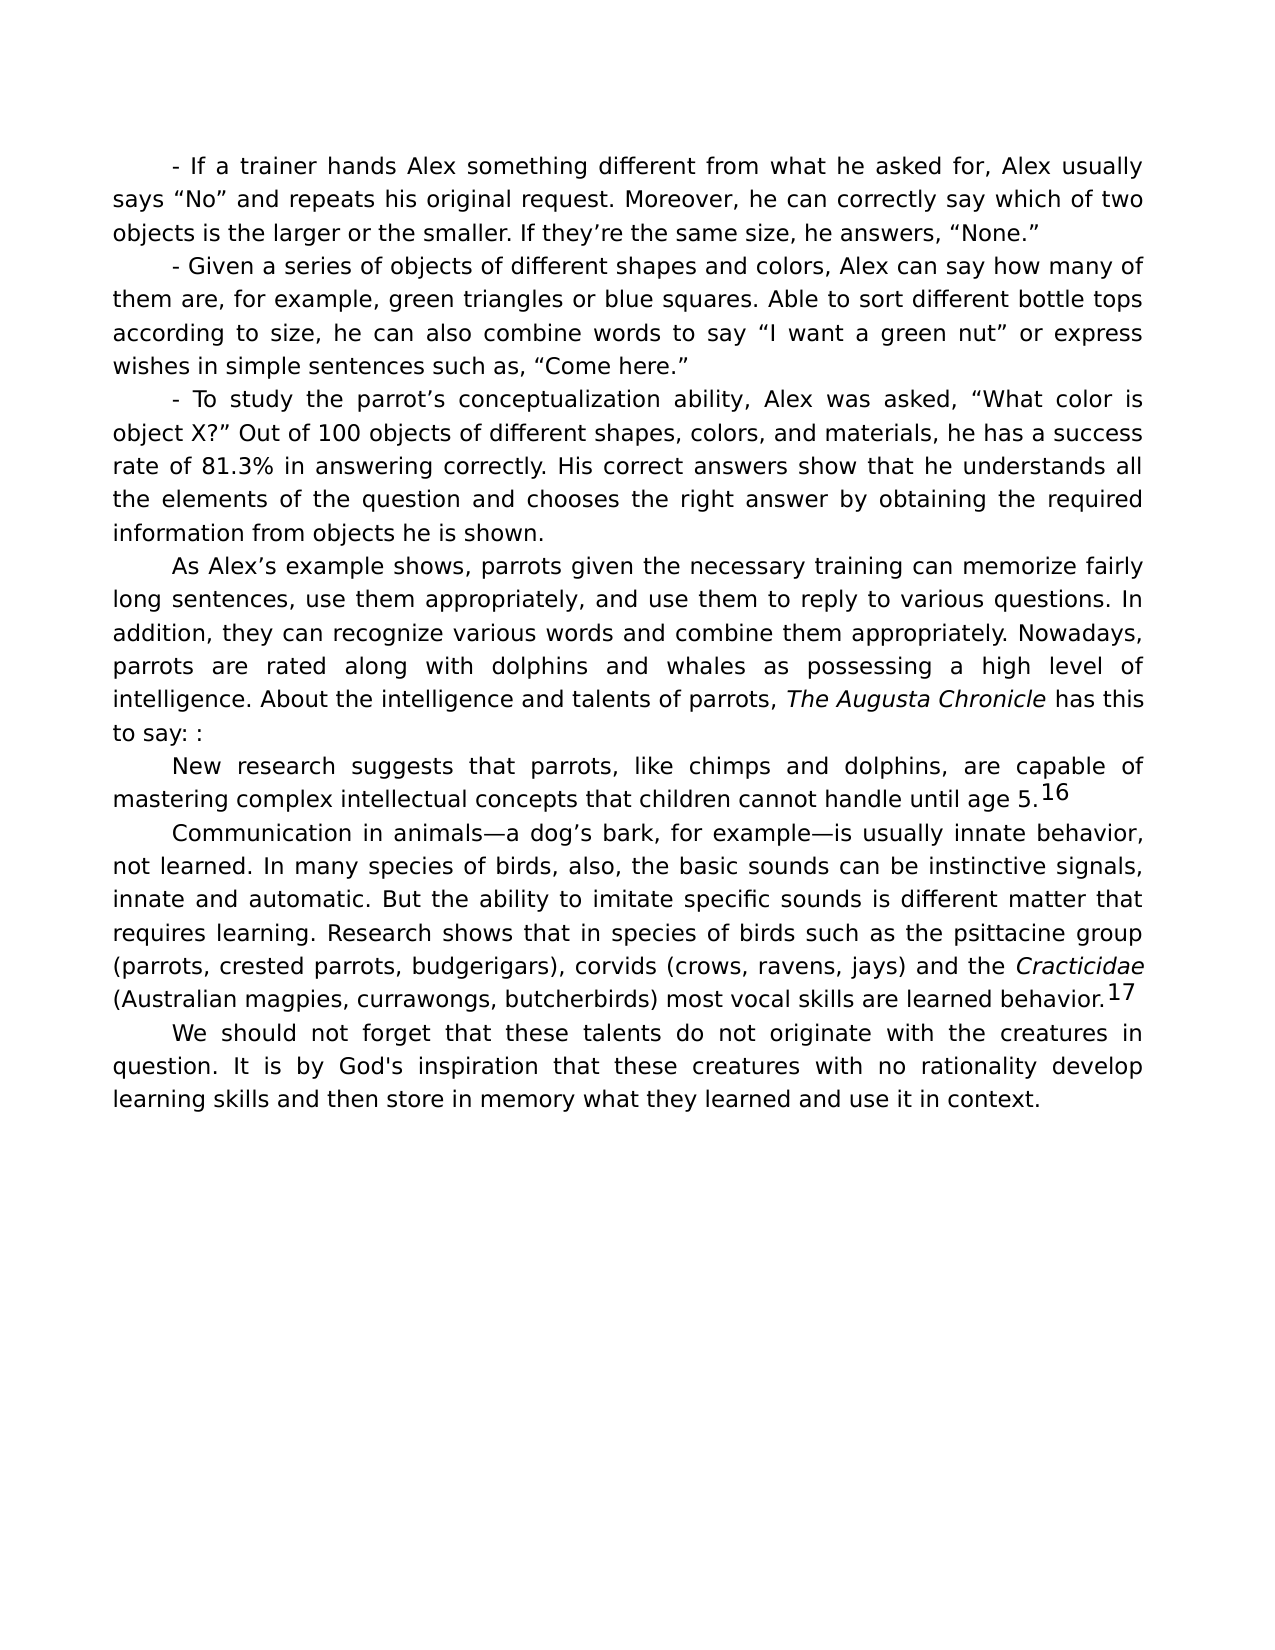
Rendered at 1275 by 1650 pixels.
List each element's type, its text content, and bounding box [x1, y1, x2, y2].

text We should not forget that these talents do not originate with the creatures in question. It is by God's inspiration that these creatures with no rationality develop learning skills and then store in memory what they learned and use it in context. [112, 1014, 1145, 1114]
text - If a trainer hands Alex something different from what he asked for, Alex usually says “No” and repeats his original request. Moreover, he can correctly say which of two objects is the larger or the smaller. If they’re the same size, he answers, “None.” [112, 148, 1145, 248]
text New research suggests that parrots, like chimps and dolphins, are capable of mastering complex intellectual concepts that children cannot handle until age 5.16 [112, 748, 1145, 814]
text As Alex’s example shows, parrots given the necessary training can memorize fairly long sentences, use them appropriately, and use them to reply to various questions. In addition, they can recognize various words and combine them appropriately. Nowadays, parrots are rated along with dolphins and whales as possessing a high level of intelligence. About the intelligence and talents of parrots, The Augusta Chronicle has this to say: : [112, 548, 1145, 748]
text - Given a series of objects of different shapes and colors, Alex can say how many of them are, for example, green triangles or blue squares. Able to sort different bottle tops according to size, he can also combine words to say “I want a green nut” or express wishes in simple sentences such as, “Come here.” [112, 248, 1145, 381]
text Communication in animals—a dog’s bark, for example—is usually innate behavior, not learned. In many species of birds, also, the basic sounds can be instinctive signals, innate and automatic. But the ability to imitate specific sounds is different matter that requires learning. Research shows that in species of birds such as the psittacine group (parrots, crested parrots, budgerigars), corvids (crows, ravens, jays) and the Cracticidae (Australian magpies, currawongs, butcherbirds) most vocal skills are learned behavior.17 [112, 814, 1145, 1014]
text - To study the parrot’s conceptualization ability, Alex was asked, “What color is object X?” Out of 100 objects of different shapes, colors, and materials, he has a success rate of 81.3% in answering correctly. His correct answers show that he understands all the elements of the question and chooses the right answer by obtaining the required information from objects he is shown. [112, 381, 1145, 548]
